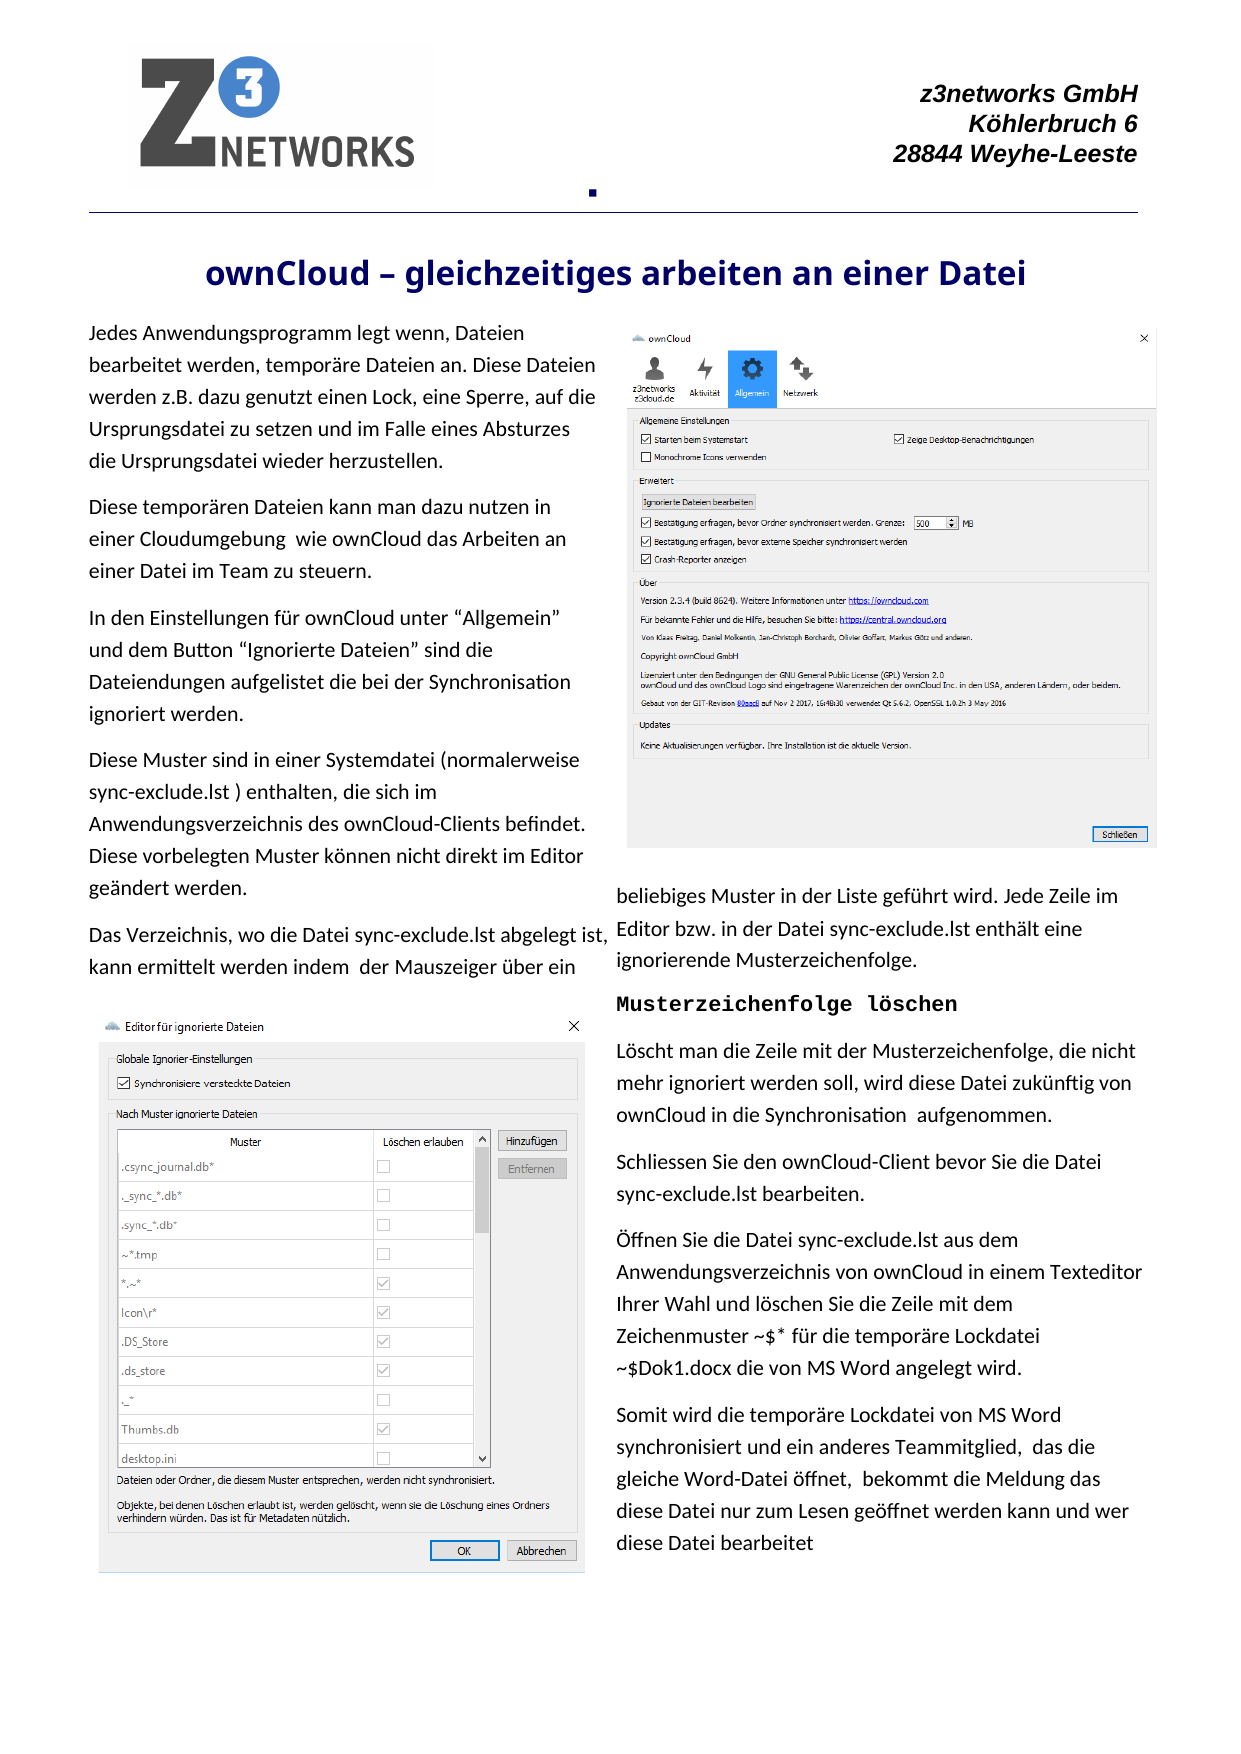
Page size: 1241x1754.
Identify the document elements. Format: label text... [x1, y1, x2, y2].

picture [98, 1015, 585, 1573]
picture [626, 328, 1157, 848]
text Öffnen Sie die Datei sync-exclude.lst aus dem Anwendungsverzeichnis von ownCloud in einem Texteditor Ihrer Wahl und löschen Sie die Zeile mit dem Zeichenmuster ~$* für die temporäre Lockdatei ~$Dok1.docx die von MS Word angelegt wird. [616, 1227, 1144, 1381]
picture [127, 42, 436, 189]
text Musterzeichenfolge löschen [616, 993, 1144, 1018]
text Schliessen Sie den ownCloud-Client bevor Sie die Datei sync-exclude.lst bearbeiten. [616, 1148, 1144, 1207]
text Somit wird die temporäre Lockdatei von MS Word synchronisiert und ein anderes Teammitglied, das die gleiche Word-Datei öffnet, bekommt die Meldung das diese Datei nur zum Lesen geöffnet werden kann und wer diese Datei bearbeitet [616, 1401, 1144, 1556]
subtitle ownCloud – gleichzeitiges arbeiten an einer Datei [89, 250, 1144, 295]
text In den Einstellungen für ownCloud unter “Allgemein” und dem Button “Ignorierte Dateien” sind die Dateiendungen aufgelistet die bei der Synchronisation ignoriert werden. [89, 604, 616, 727]
text Diese temporären Dateien kann man dazu nutzen in einer Cloudumgebung wie ownCloud das Arbeiten an einer Datei im Team zu steuern. [89, 493, 616, 584]
text Jedes Anwendungsprogramm legt wenn, Dateien bearbeitet werden, temporäre Dateien an. Diese Dateien werden z.B. dazu genutzt einen Lock, eine Sperre, auf die Ursprungsdatei zu setzen und im Falle eines Absturzes die Ursprungsdatei wieder herzustellen. [89, 319, 616, 473]
text Das Verzeichnis, wo die Datei sync-exclude.lst abgelegt ist, kann ermittelt werden indem der Mauszeiger über ein beliebiges Muster in der Liste geführt wird. Jede Zeile im Editor bzw. in der Datei sync-exclude.lst enthält eine ignorierende Musterzeichenfolge. [89, 319, 1144, 979]
text Löscht man die Zeile mit der Musterzeichenfolge, die nicht mehr ignoriert werden soll, wird diese Datei zukünftig von ownCloud in die Synchronisation aufgenommen. [616, 1037, 1144, 1128]
text Diese Muster sind in einer Systemdatei (normalerweise sync-exclude.lst ) enthalten, die sich im Anwendungsverzeichnis des ownCloud-Clients befindet. Diese vorbelegten Muster können nicht direkt im Editor geändert werden. [89, 746, 616, 901]
